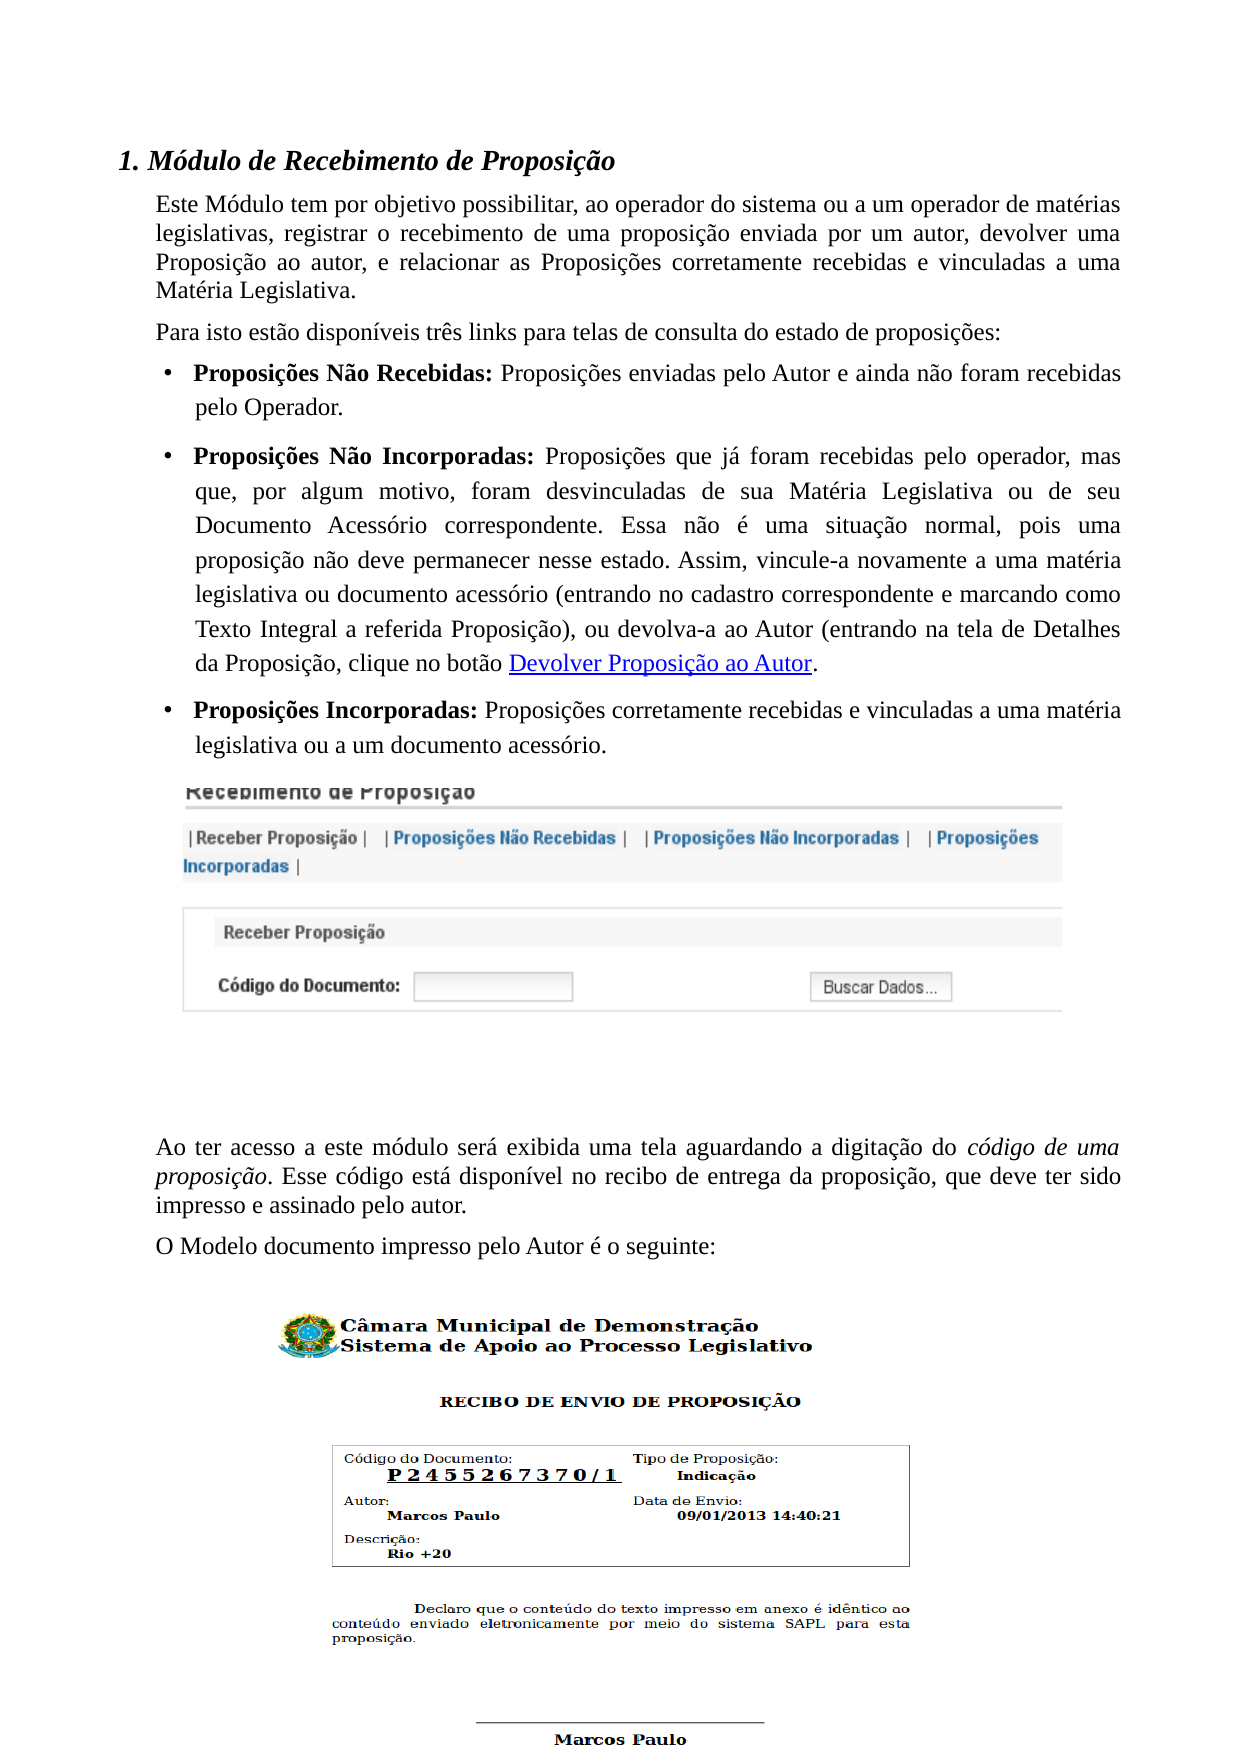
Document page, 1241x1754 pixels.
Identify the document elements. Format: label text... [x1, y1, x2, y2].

list Proposições Não Incorporadas: Proposições que já foram recebidas pelo operador, mas que, por algum motivo, foram desvinculadas de sua Matéria Legislativa ou de seu Documento Acessório correspondente. Essa não é uma situação normal, pois uma proposição não deve permanecer nesse estado. Assim, vincule-a novamente a uma matéria legislativa ou documento acessório (entrando no cadastro correspondente e marcando como Texto Integral a referida Proposição), ou devolva-a ao Autor (entrando na tela de Detalhes da Proposição, clique no botão Devolver Proposição ao Autor. [163, 441, 1122, 677]
text Este Módulo tem por objetivo possibilitar, ao operador do sistema ou a um operador de matérias legislativas, registrar o recebimento de uma proposição enviada por um autor, devolver uma Proposição ao autor, e relacionar as Proposições corretamente recebidas e vinculadas a uma Matéria Legislativa. [155, 189, 1122, 304]
text Para isto estão disponíveis três links para telas de consulta do estado de proposições: [155, 317, 1122, 345]
picture [177, 788, 1063, 1027]
picture [270, 1306, 970, 1754]
text O Modelo documento impresso pelo Autor é o seguinte: [155, 1231, 1122, 1260]
list Proposições Não Recebidas: Proposições enviadas pelo Autor e ainda não foram recebidas pelo Operador. [163, 358, 1122, 421]
subtitle 1. Módulo de Recebimento de Proposição [118, 143, 1122, 177]
text Ao ter acesso a este módulo será exibida uma tela aguardando a digitação do código de uma proposição. Esse código está disponível no recibo de entrega da proposição, que deve ter sido impresso e assinado pelo autor. [155, 1132, 1122, 1219]
list Proposições Incorporadas: Proposições corretamente recebidas e vinculadas a uma matéria legislativa ou a um documento acessório. [163, 695, 1122, 758]
